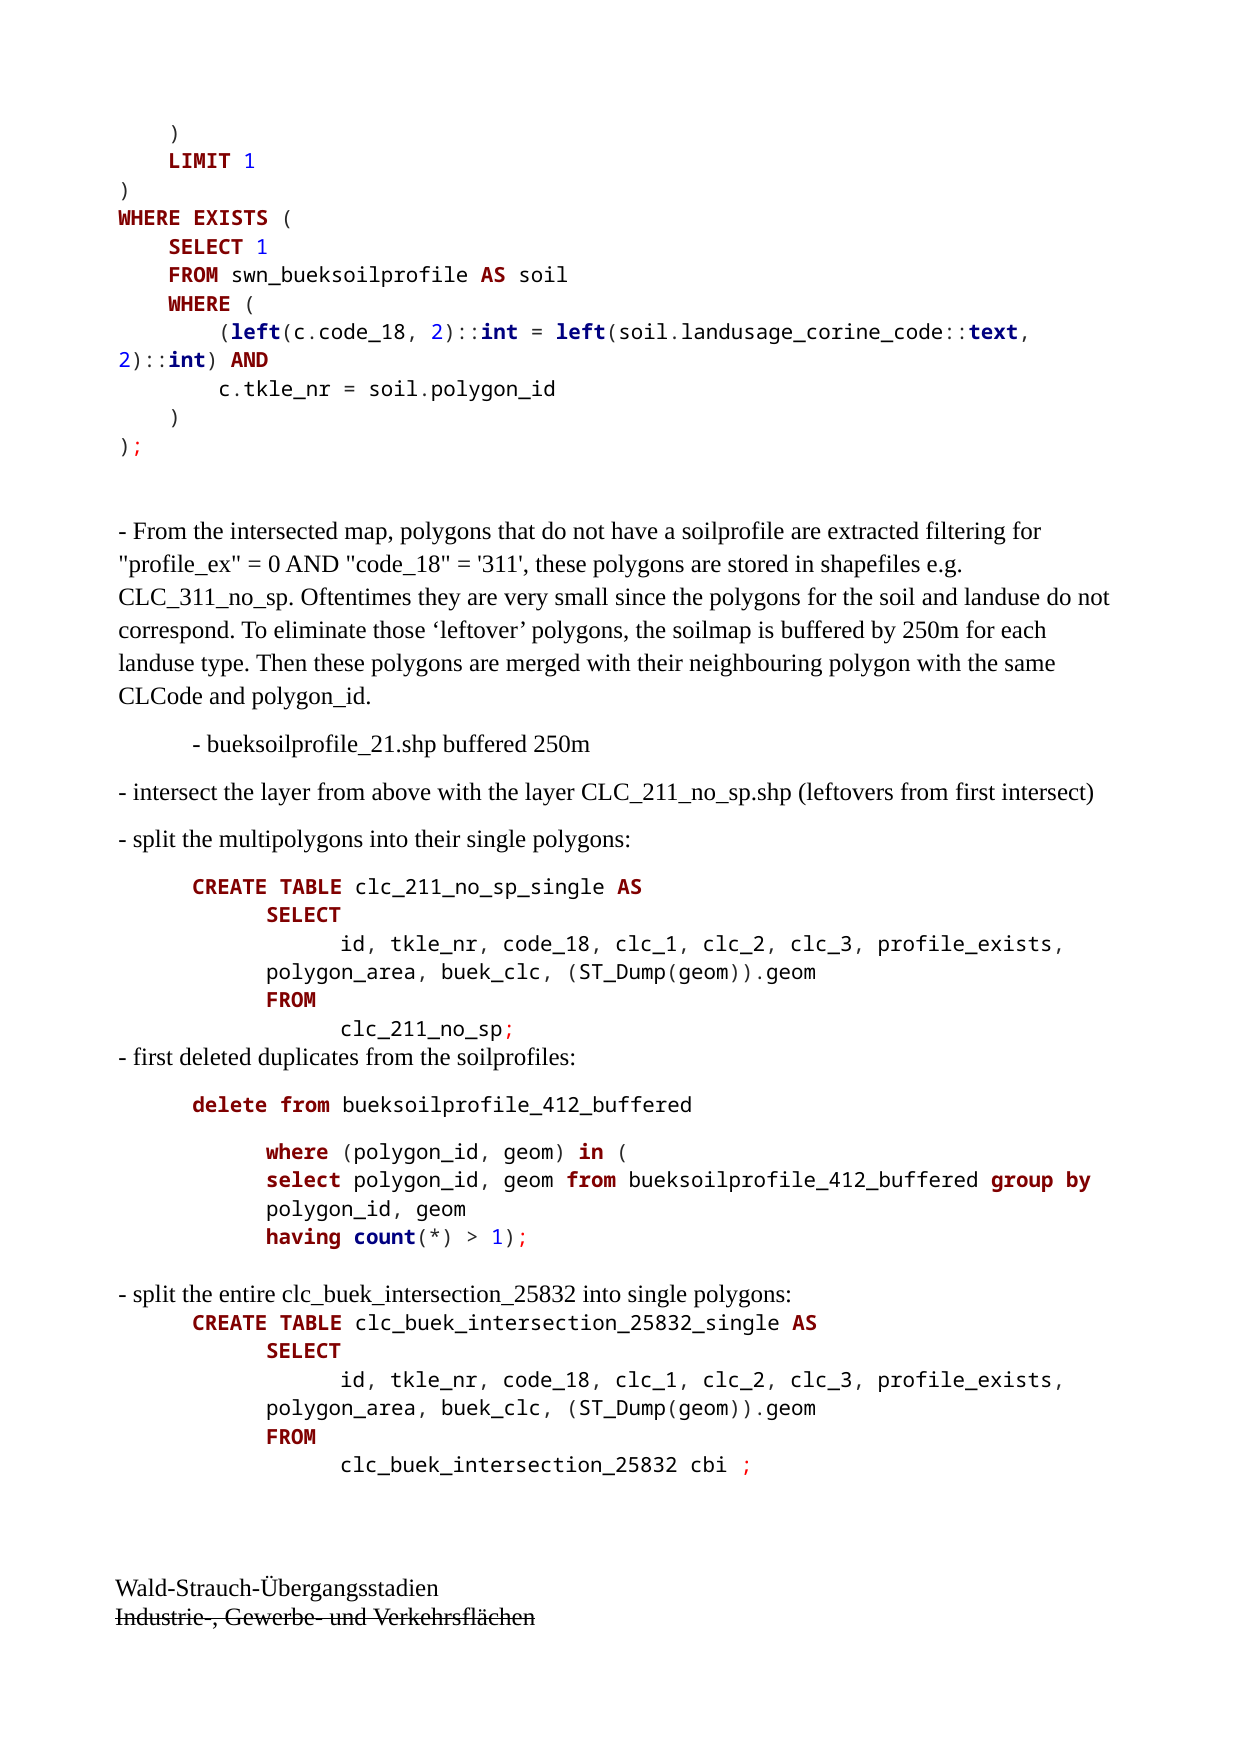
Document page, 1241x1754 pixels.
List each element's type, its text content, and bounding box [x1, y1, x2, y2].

text ) [118, 118, 1122, 147]
text - split the entire clc_buek_intersection_25832 into single polygons: [118, 1279, 1122, 1308]
text having count(*) > 1); [118, 1222, 1122, 1251]
text - first deleted duplicates from the soilprofiles: [118, 1042, 1122, 1071]
text delete from bueksoilprofile_412_buffered [118, 1090, 1122, 1118]
text ) [118, 175, 1122, 203]
text WHERE ( [118, 289, 1122, 317]
text CREATE TABLE clc_buek_intersection_25832_single AS [118, 1308, 1122, 1337]
text select polygon_id, geom from bueksoilprofile_412_buffered group by polygon_id, geom [118, 1166, 1122, 1222]
text FROM [118, 1422, 1122, 1450]
text c.tkle_nr = soil.polygon_id [118, 374, 1122, 402]
text where (polygon_id, geom) in ( [118, 1137, 1122, 1166]
text CREATE TABLE clc_211_no_sp_single AS [118, 872, 1122, 900]
text id, tkle_nr, code_18, clc_1, clc_2, clc_3, profile_exists, polygon_area, buek_clc, (ST_Dump(geom)).geom [118, 1365, 1122, 1422]
text clc_buek_intersection_25832 cbi ; [118, 1450, 1122, 1479]
text SELECT 1 [118, 232, 1122, 260]
text ); [118, 431, 1122, 459]
text - split the multipolygons into their single polygons: [118, 824, 1122, 853]
text LIMIT 1 [118, 147, 1122, 175]
text clc_211_no_sp; [118, 1014, 1122, 1042]
text SELECT [118, 1337, 1122, 1365]
table_cell Industrie-, Gewerbe- und Verkehrsflächen [112, 1602, 1224, 1631]
text - intersect the layer from above with the layer CLC_211_no_sp.shp (leftovers from first intersect) [118, 777, 1122, 805]
text - From the intersected map, polygons that do not have a soilprofile are extracted filtering for "profile_ex" = 0 AND "code_18" = '311', these polygons are stored in shapefiles e.g. CLC_311_no_sp. Oftentimes they are very small since the polygons for the soil and landuse do not correspond. To eliminate those ‘leftover’ polygons, the soilmap is buffered by 250m for each landuse type. Then these polygons are merged with their neighbouring polygon with the same CLCode and polygon_id. [118, 516, 1122, 710]
text - bueksoilprofile_21.shp buffered 250m [118, 729, 1122, 758]
text FROM [118, 986, 1122, 1014]
text WHERE EXISTS ( [118, 203, 1122, 232]
text id, tkle_nr, code_18, clc_1, clc_2, clc_3, profile_exists, polygon_area, buek_clc, (ST_Dump(geom)).geom [118, 929, 1122, 986]
text (left(c.code_18, 2)::int = left(soil.landusage_corine_code::text, 2)::int) AND [118, 317, 1122, 374]
table_header Wald-Strauch-Übergangsstadien [112, 1574, 1224, 1602]
text SELECT [118, 900, 1122, 929]
text FROM swn_bueksoilprofile AS soil [118, 260, 1122, 289]
text ) [118, 402, 1122, 431]
